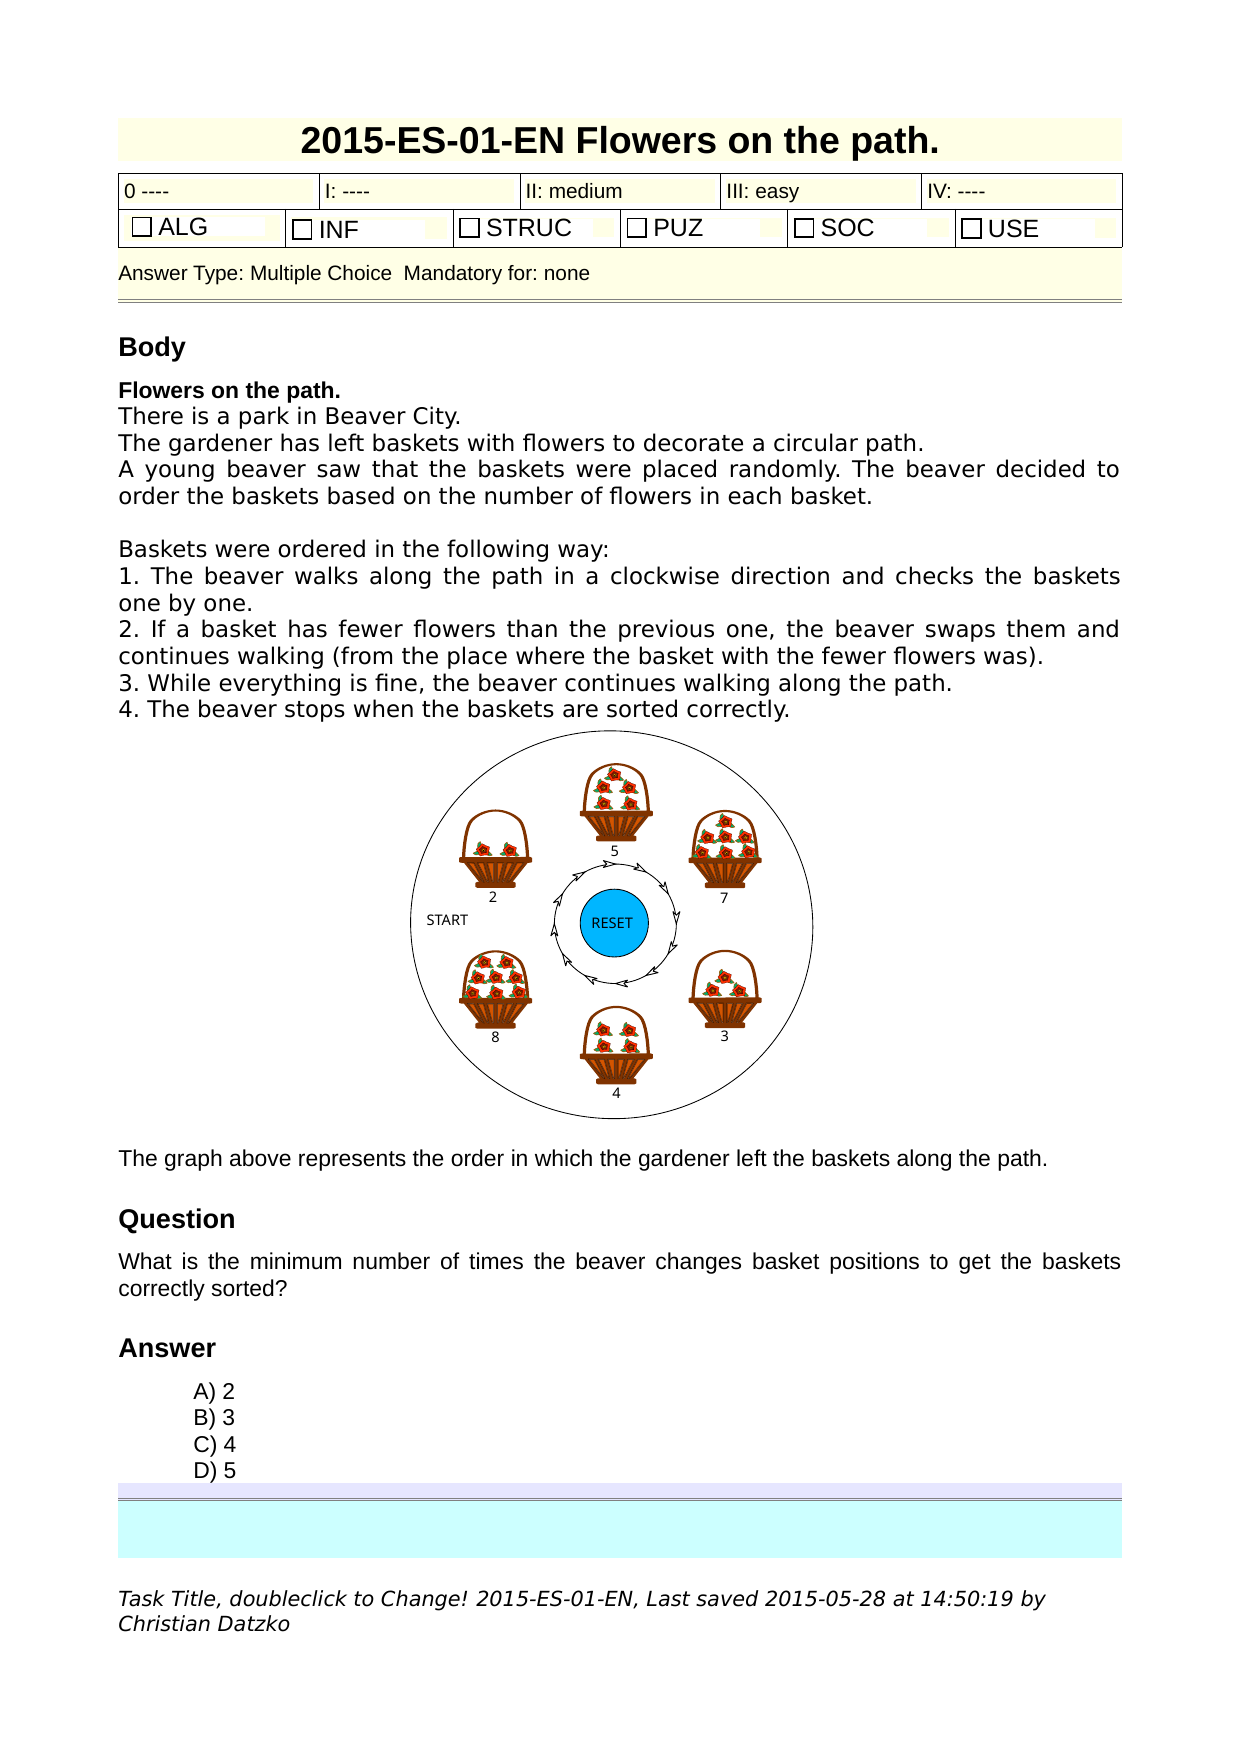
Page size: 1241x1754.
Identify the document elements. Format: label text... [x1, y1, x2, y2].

list B) 3 [156, 1404, 1122, 1431]
text Baskets were ordered in the following way: [118, 537, 1122, 563]
text The graph above represents the order in which the gardener left the baskets along the path. [118, 1145, 1122, 1171]
table_header IV: ---- [922, 174, 1122, 209]
text Flowers on the path. [118, 377, 1122, 403]
table_header [788, 210, 955, 247]
subtitle Answer [118, 1332, 1122, 1363]
text Answer Type: Multiple Choice Mandatory for: none [118, 261, 1122, 285]
text 4. The beaver stops when the baskets are sorted correctly. [118, 697, 1122, 723]
list A) 2 [156, 1378, 1122, 1404]
title 2015-ES-01-EN Flowers on the path. [118, 118, 1122, 161]
table_header [621, 210, 787, 247]
table_header III: easy [721, 174, 921, 209]
table_header [956, 210, 1122, 247]
subtitle Body [118, 331, 1122, 363]
text A young beaver saw that the baskets were placed randomly. The beaver decided to order the baskets based on the number of flowers in each basket. [118, 457, 1122, 510]
text 2. If a basket has fewer flowers than the previous one, the beaver swaps them and continues walking (from the place where the basket with the fewer flowers was). [118, 617, 1122, 670]
subtitle Question [118, 1203, 1122, 1234]
table_header 0 ---- [119, 174, 319, 209]
text 1. The beaver walks along the path in a clockwise direction and checks the baskets one by one. [118, 563, 1122, 617]
text The gardener has left baskets with flowers to decorate a circular path. [118, 430, 1122, 457]
text 3. While everything is fine, the beaver continues walking along the path. [118, 670, 1122, 697]
list D) 5 [156, 1457, 1122, 1483]
list C) 4 [156, 1431, 1122, 1457]
table_header I: ---- [320, 174, 520, 209]
table_header II: medium [521, 174, 720, 209]
text There is a park in Beaver City. [118, 403, 1122, 430]
table_header [286, 210, 453, 247]
text What is the minimum number of times the beaver changes basket positions to get the baskets correctly sorted? [118, 1248, 1122, 1301]
table_header [119, 210, 285, 247]
table_header [454, 210, 620, 247]
